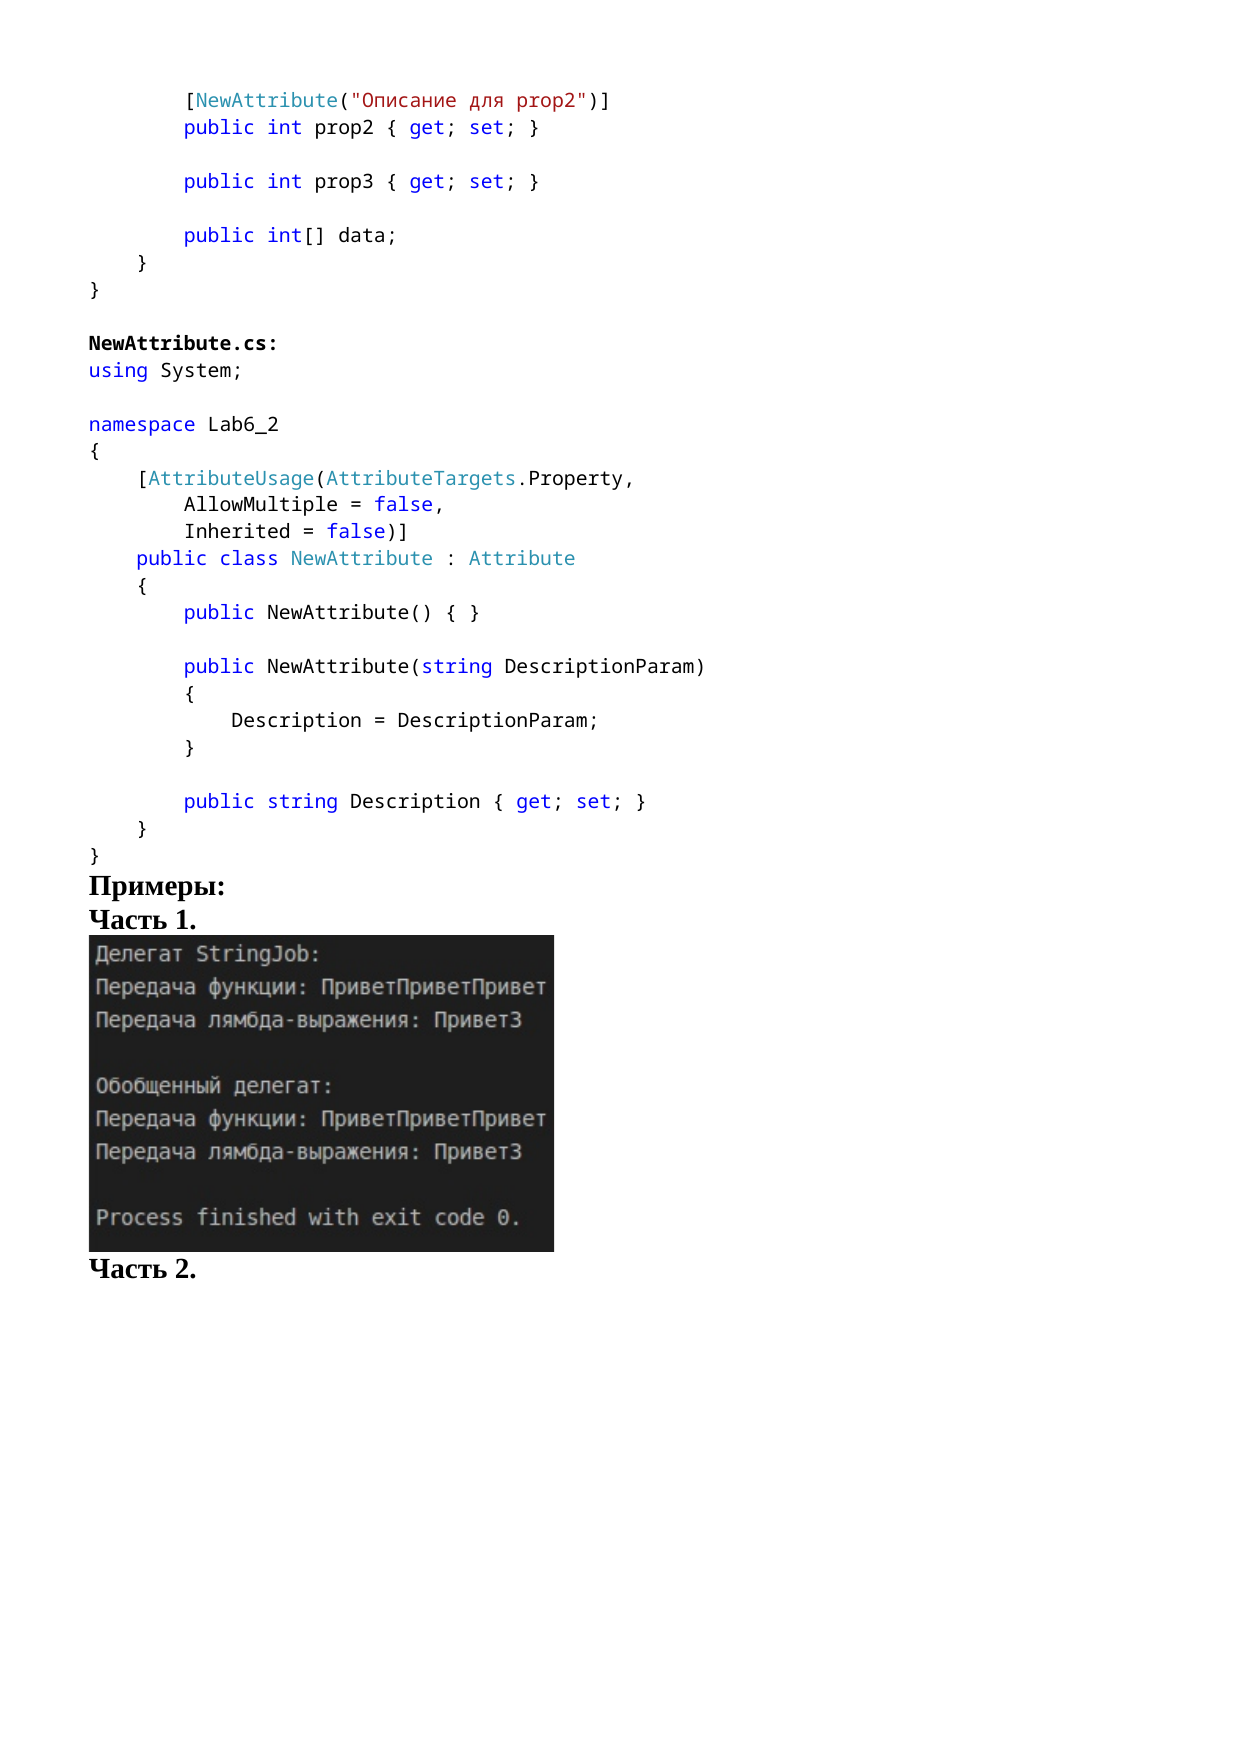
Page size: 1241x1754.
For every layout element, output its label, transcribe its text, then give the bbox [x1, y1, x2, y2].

text [AttributeUsage(AttributeTargets.Property, [89, 464, 1167, 491]
text public int prop2 { get; set; } [89, 113, 1167, 140]
picture [88, 935, 555, 1252]
text } [89, 841, 1167, 868]
text Часть 2. [89, 1251, 1167, 1285]
text public class NewAttribute : Attribute [89, 545, 1167, 572]
text } [89, 814, 1167, 841]
text { [89, 679, 1167, 707]
text public string Description { get; set; } [89, 787, 1167, 814]
text Description = DescriptionParam; [89, 707, 1167, 733]
text Примеры: [89, 868, 1167, 902]
text { [89, 572, 1167, 599]
text Inherited = false)] [89, 518, 1167, 545]
text } [89, 733, 1167, 761]
text Часть 1. [89, 902, 1167, 936]
text AllowMultiple = false, [89, 491, 1167, 518]
text NewAttribute.cs: [89, 329, 1167, 356]
text public NewAttribute(string DescriptionParam) [89, 653, 1167, 679]
text public int[] data; [89, 221, 1167, 248]
text { [89, 437, 1167, 464]
text [NewAttribute("Описание для prop2")] [89, 86, 1167, 113]
text } [89, 248, 1167, 275]
text } [89, 275, 1167, 302]
text namespace Lab6_2 [89, 410, 1167, 437]
text public int prop3 { get; set; } [89, 167, 1167, 194]
text using System; [89, 356, 1167, 383]
text public NewAttribute() { } [89, 599, 1167, 626]
